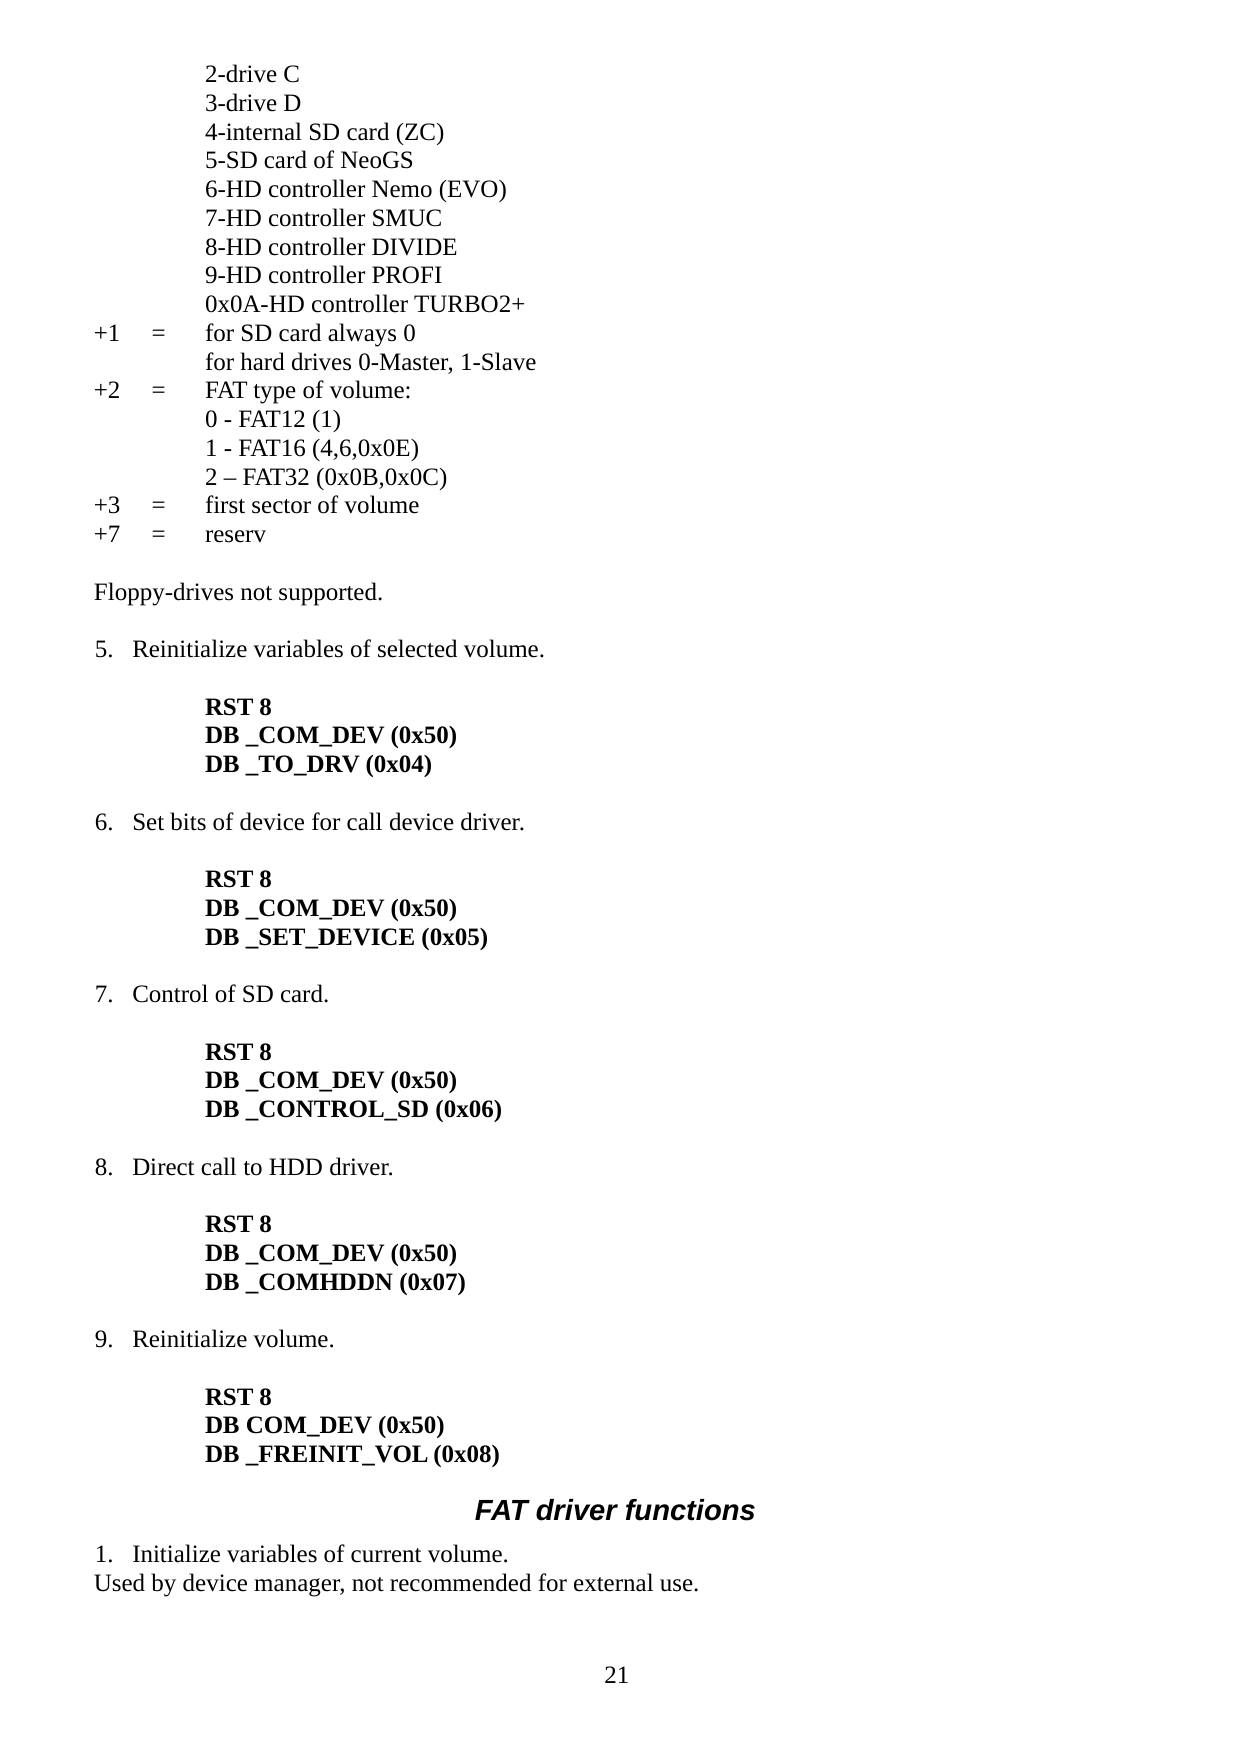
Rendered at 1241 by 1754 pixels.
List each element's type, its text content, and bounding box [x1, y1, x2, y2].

text RST 8 [57, 692, 1176, 721]
text RST 8 [57, 1209, 1176, 1238]
text +2 = FAT type of volume: [57, 376, 1176, 404]
text DB _CONTROL_SD (0x06) [57, 1094, 1176, 1123]
text 8-HD controller DIVIDE [57, 232, 1176, 261]
text +3 = first sector of volume [57, 491, 1176, 519]
list Reinitialize volume. [94, 1324, 1176, 1353]
text Floppy-drives not supported. [57, 577, 1176, 606]
list Set bits of device for call device driver. [94, 807, 1176, 836]
text +7 = reserv [57, 519, 1176, 548]
text 2-drive C [57, 59, 1176, 88]
text RST 8 [57, 1382, 1176, 1411]
text RST 8 [57, 864, 1176, 893]
text 3-drive D [57, 88, 1176, 117]
text DB _COM_DEV (0x50) [57, 1238, 1176, 1267]
text DB _COM_DEV (0x50) [57, 721, 1176, 749]
text 5-SD card of NeoGS [57, 146, 1176, 174]
list Control of SD card. [94, 979, 1176, 1008]
text +1 = for SD card always 0 [57, 318, 1176, 347]
list Direct call to HDD driver. [94, 1152, 1176, 1181]
text DB _FREINIT_VOL (0x08) [57, 1439, 1176, 1468]
text DB _COMHDDN (0x07) [57, 1267, 1176, 1296]
text DB COM_DEV (0x50) [57, 1411, 1176, 1439]
text for hard drives 0-Master, 1-Slave [57, 347, 1176, 376]
text DB _TO_DRV (0x04) [57, 749, 1176, 778]
text 6-HD controller Nemo (EVO) [57, 174, 1176, 203]
text 0 - FAT12 (1) [57, 404, 1176, 433]
text DB _SET_DEVICE (0x05) [57, 922, 1176, 951]
text DB _COM_DEV (0x50) [57, 1066, 1176, 1094]
text 0x0A-HD controller TURBO2+ [57, 289, 1176, 318]
list Initialize variables of current volume. [94, 1539, 1176, 1568]
text 9-HD controller PROFI [57, 261, 1176, 289]
text 7-HD controller SMUC [57, 203, 1176, 232]
subtitle FAT driver functions [57, 1493, 1176, 1527]
text Used by device manager, not recommended for external use. [57, 1568, 1176, 1597]
text 4-internal SD card (ZC) [57, 117, 1176, 146]
text 2 – FAT32 (0x0B,0x0C) [57, 462, 1176, 491]
text 1 - FAT16 (4,6,0x0E) [57, 433, 1176, 462]
list Reinitialize variables of selected volume. [94, 634, 1176, 663]
text DB _COM_DEV (0x50) [57, 893, 1176, 922]
text RST 8 [57, 1037, 1176, 1066]
